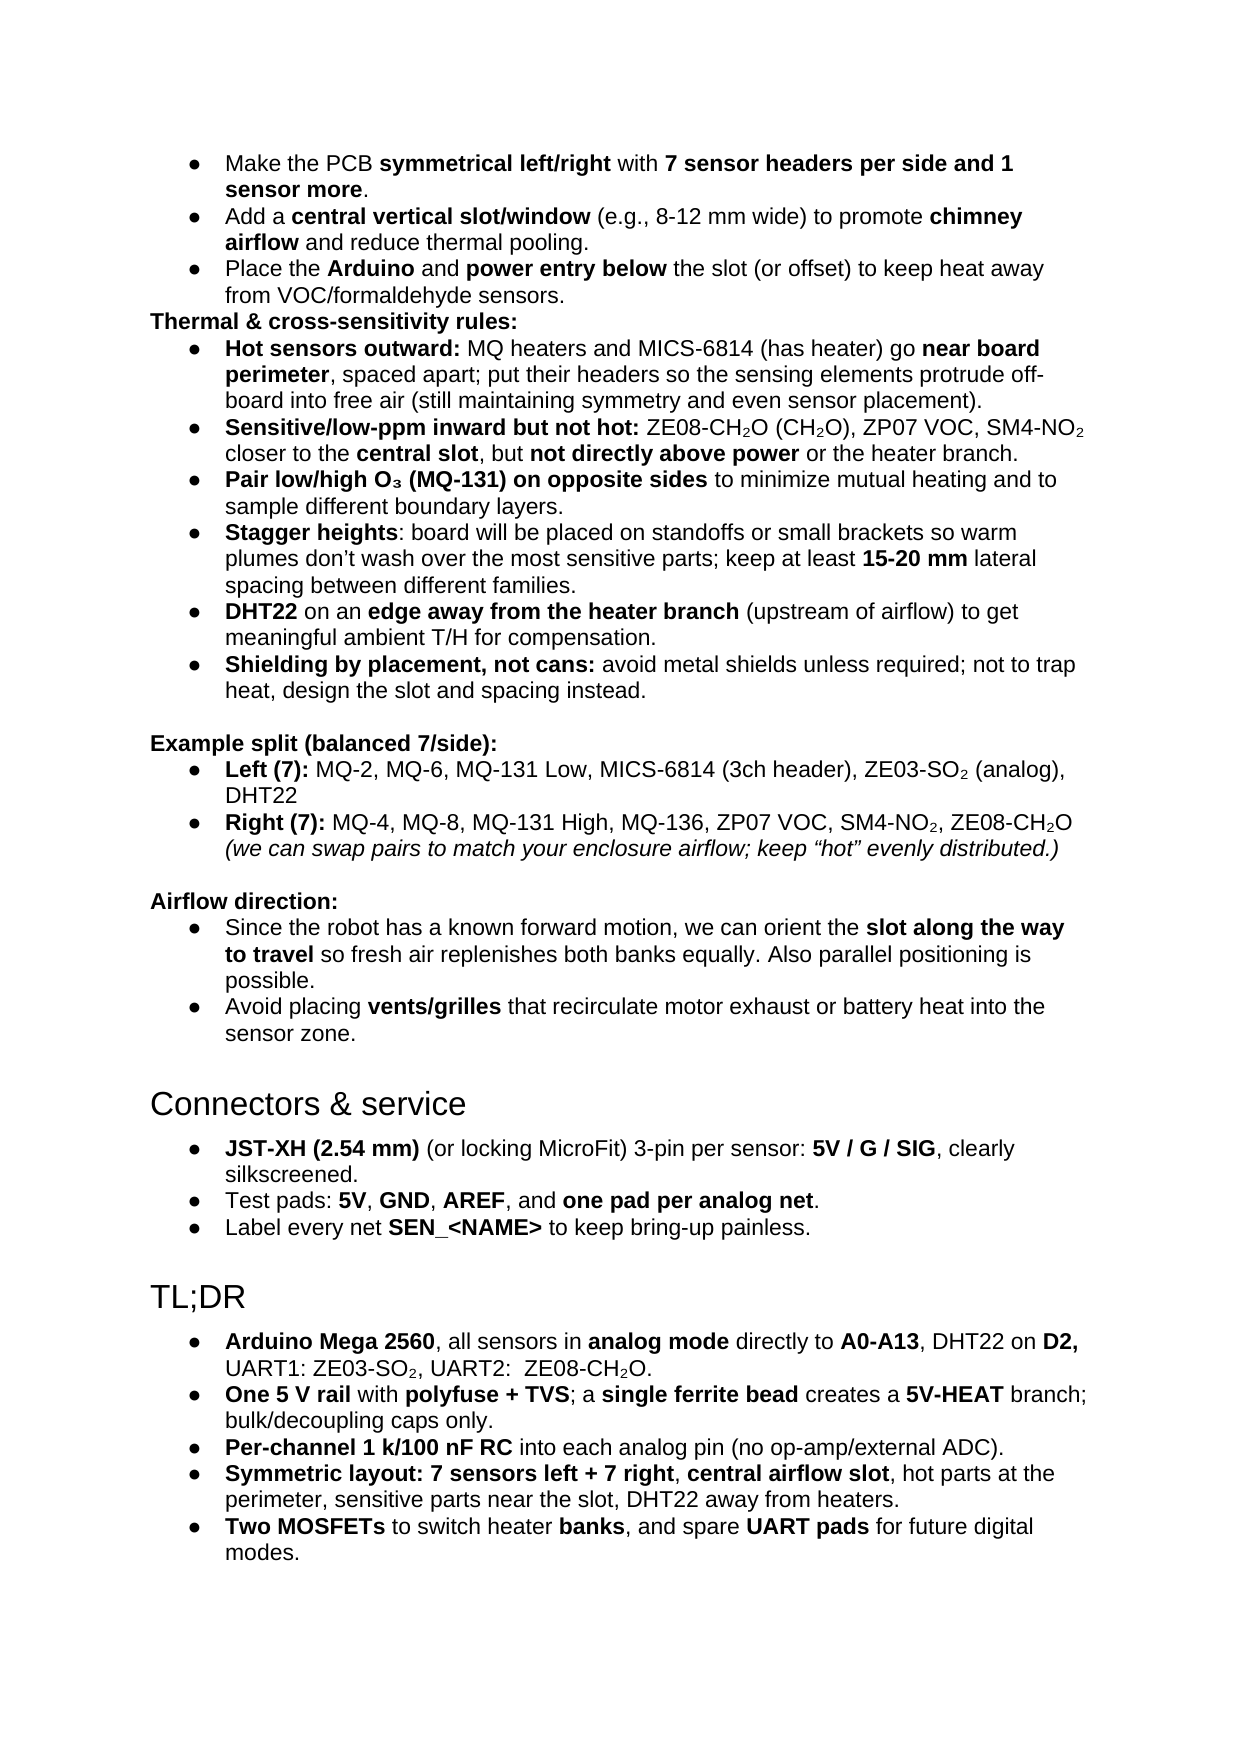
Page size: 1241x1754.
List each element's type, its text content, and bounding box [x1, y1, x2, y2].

list Label every net SEN_<NAME> to keep bring-up painless. [187, 1213, 1090, 1240]
text Thermal & cross-sensitivity rules: [150, 308, 1090, 334]
list Since the robot has a known forward motion, we can orient the slot along the way to travel so fresh air replenishes both banks equally. Also parallel positioning is possible. [187, 914, 1090, 993]
list Make the PCB symmetrical left/right with 7 sensor headers per side and 1 sensor more. [187, 150, 1090, 203]
text Airflow direction: [150, 888, 1090, 914]
subtitle Connectors & service [150, 1083, 1090, 1122]
list DHT22 on an edge away from the heater branch (upstream of airflow) to get meaningful ambient T/H for compensation. [187, 598, 1090, 651]
list JST-XH (2.54 mm) (or locking MicroFit) 3-pin per sensor: 5V / G / SIG, clearly silkscreened. [187, 1134, 1090, 1187]
list Per-channel 1 k/100 nF RC into each analog pin (no op-amp/external ADC). [187, 1434, 1090, 1460]
list Add a central vertical slot/window (e.g., 8-12 mm wide) to promote chimney airflow and reduce thermal pooling. [187, 203, 1090, 255]
list Arduino Mega 2560, all sensors in analog mode directly to A0-A13, DHT22 on D2, UART1: ZE03-SO₂, UART2: ZE08-CH₂O. [187, 1328, 1090, 1381]
list Avoid placing vents/grilles that recirculate motor exhaust or battery heat into the sensor zone. [187, 993, 1090, 1046]
list One 5 V rail with polyfuse + TVS; a single ferrite bead creates a 5V-HEAT branch; bulk/decoupling caps only. [187, 1381, 1090, 1434]
list Shielding by placement, not cans: avoid metal shields unless required; not to trap heat, design the slot and spacing instead. [187, 651, 1090, 730]
list Two MOSFETs to switch heater banks, and spare UART pads for future digital modes. [187, 1513, 1090, 1566]
list Left (7): MQ-2, MQ-6, MQ-131 Low, MICS-6814 (3ch header), ZE03-SO₂ (analog), DHT22 [187, 756, 1090, 809]
subtitle TL;DR [150, 1277, 1090, 1316]
list Place the Arduino and power entry below the slot (or offset) to keep heat away from VOC/formaldehyde sensors. [187, 255, 1090, 308]
text Example split (balanced 7/side): [150, 730, 1090, 756]
list Right (7): MQ-4, MQ-8, MQ-131 High, MQ-136, ZP07 VOC, SM4-NO₂, ZE08-CH₂O [187, 809, 1090, 835]
list Symmetric layout: 7 sensors left + 7 right, central airflow slot, hot parts at the perimeter, sensitive parts near the slot, DHT22 away from heaters. [187, 1460, 1090, 1513]
list Sensitive/low-ppm inward but not hot: ZE08-CH₂O (CH₂O), ZP07 VOC, SM4-NO₂ closer to the central slot, but not directly above power or the heater branch. [187, 413, 1090, 466]
text (we can swap pairs to match your enclosure airflow; keep “hot” evenly distributed.) [150, 835, 1090, 862]
list Hot sensors outward: MQ heaters and MICS-6814 (has heater) go near board perimeter, spaced apart; put their headers so the sensing elements protrude off-board into free air (still maintaining symmetry and even sensor placement). [187, 334, 1090, 413]
list Stagger heights: board will be placed on standoffs or small brackets so warm plumes don’t wash over the most sensitive parts; keep at least 15-20 mm lateral spacing between different families. [187, 519, 1090, 598]
list Pair low/high O₃ (MQ-131) on opposite sides to minimize mutual heating and to sample different boundary layers. [187, 466, 1090, 519]
list Test pads: 5V, GND, AREF, and one pad per analog net. [187, 1187, 1090, 1213]
